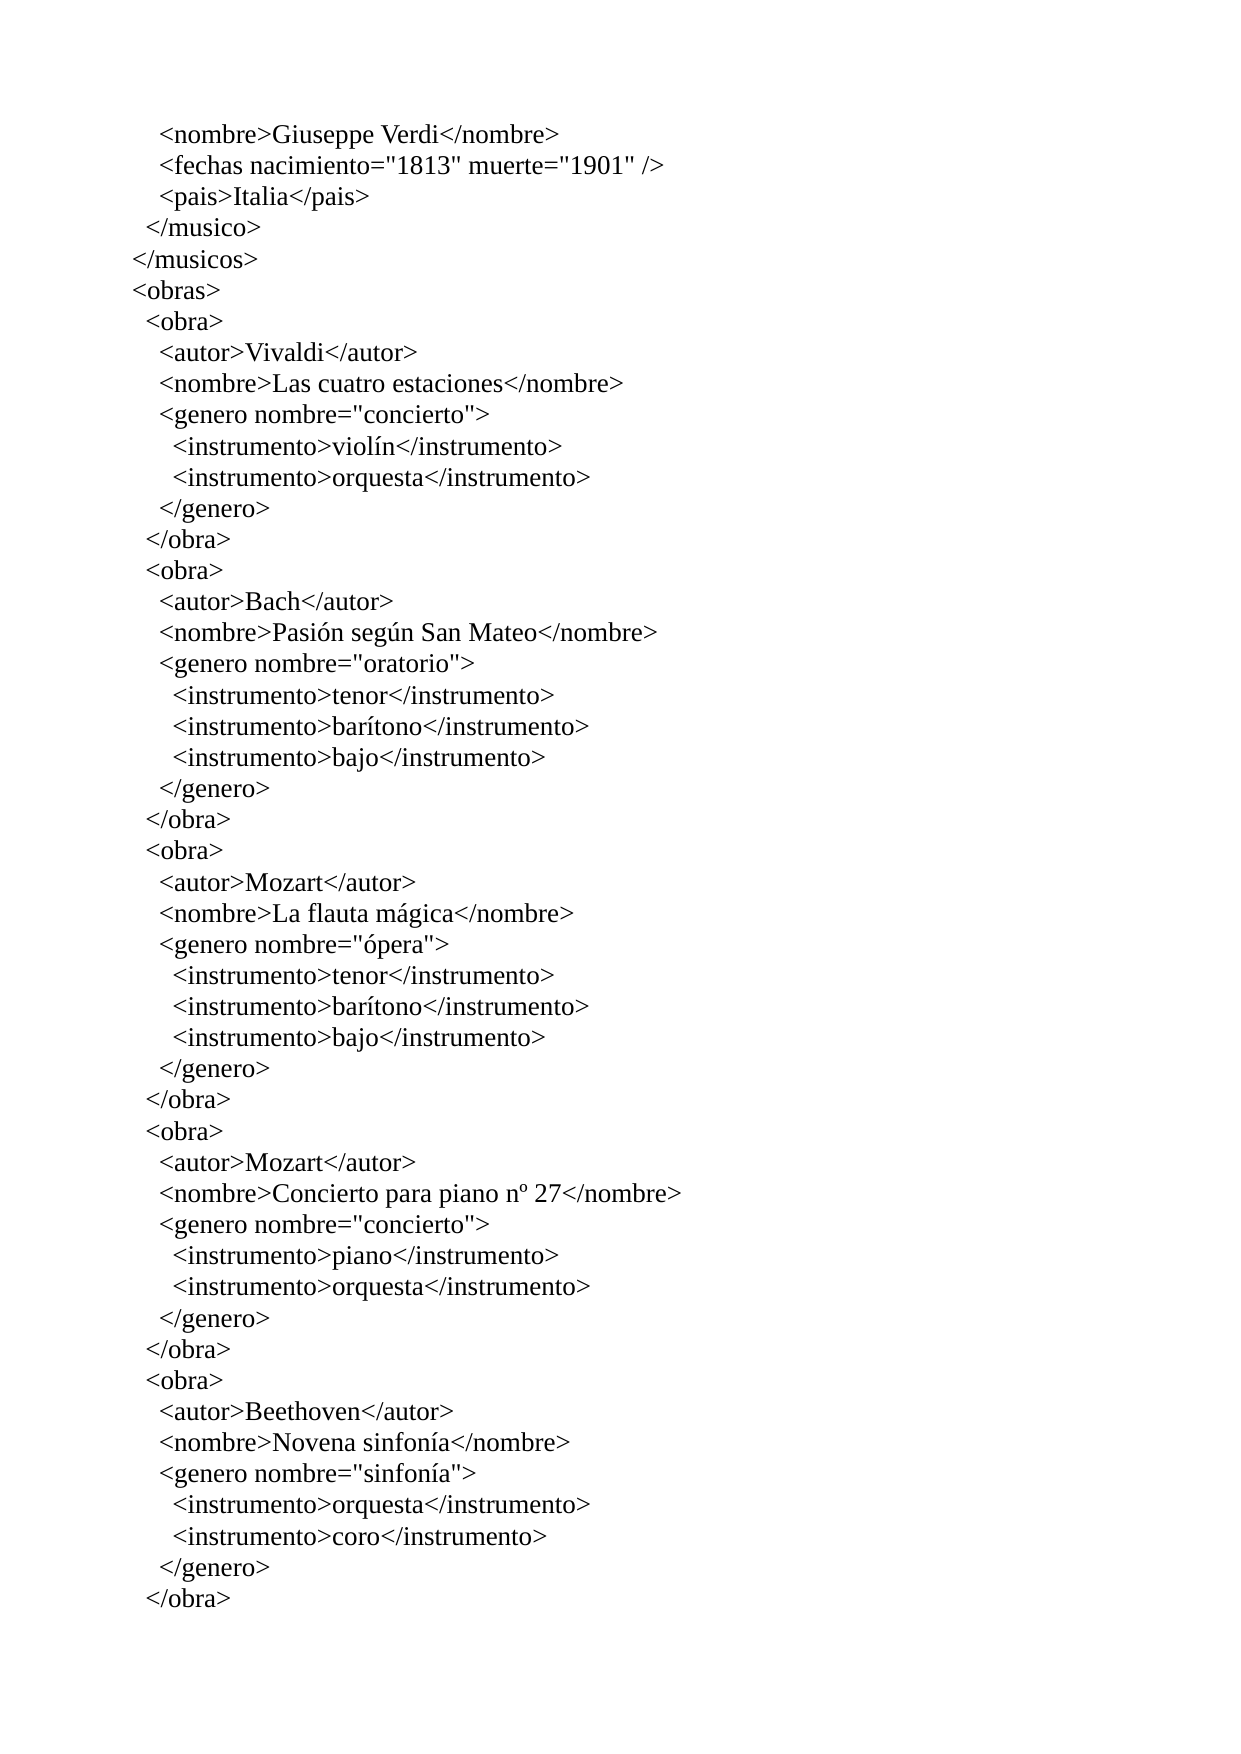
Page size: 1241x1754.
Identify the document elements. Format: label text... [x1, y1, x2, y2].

text <genero nombre="sinfonía"> [118, 1457, 1122, 1488]
text </musico> [118, 212, 1122, 243]
text <obra> [118, 305, 1122, 336]
text <autor>Mozart</autor> [118, 866, 1122, 897]
text <nombre>Giuseppe Verdi</nombre> [118, 118, 1122, 149]
text </obra> [118, 1084, 1122, 1115]
text <instrumento>tenor</instrumento> [118, 679, 1122, 710]
text </genero> [118, 1302, 1122, 1333]
text <nombre>Las cuatro estaciones</nombre> [118, 367, 1122, 398]
text </obra> [118, 523, 1122, 554]
text </genero> [118, 492, 1122, 523]
text <autor>Mozart</autor> [118, 1146, 1122, 1177]
text <instrumento>coro</instrumento> [118, 1520, 1122, 1551]
text <nombre>Concierto para piano nº 27</nombre> [118, 1177, 1122, 1208]
text <instrumento>orquesta</instrumento> [118, 1271, 1122, 1302]
text <obra> [118, 554, 1122, 585]
text <instrumento>barítono</instrumento> [118, 990, 1122, 1021]
text <fechas nacimiento="1813" muerte="1901" /> [118, 149, 1122, 180]
text <nombre>Novena sinfonía</nombre> [118, 1426, 1122, 1457]
text </genero> [118, 1052, 1122, 1084]
text </genero> [118, 772, 1122, 803]
text <obras> [118, 274, 1122, 305]
text <genero nombre="oratorio"> [118, 648, 1122, 679]
text <instrumento>violín</instrumento> [118, 429, 1122, 461]
text </obra> [118, 1582, 1122, 1613]
text <autor>Beethoven</autor> [118, 1395, 1122, 1426]
text <pais>Italia</pais> [118, 180, 1122, 212]
text <nombre>La flauta mágica</nombre> [118, 897, 1122, 928]
text <genero nombre="concierto"> [118, 398, 1122, 429]
text <instrumento>piano</instrumento> [118, 1239, 1122, 1271]
text <instrumento>tenor</instrumento> [118, 959, 1122, 990]
text </obra> [118, 803, 1122, 834]
text <nombre>Pasión según San Mateo</nombre> [118, 616, 1122, 648]
text <autor>Bach</autor> [118, 585, 1122, 616]
text <obra> [118, 834, 1122, 866]
text </musicos> [118, 243, 1122, 274]
text <instrumento>orquesta</instrumento> [118, 1488, 1122, 1520]
text <instrumento>orquesta</instrumento> [118, 461, 1122, 492]
text <obra> [118, 1364, 1122, 1395]
text <autor>Vivaldi</autor> [118, 336, 1122, 367]
text <genero nombre="ópera"> [118, 928, 1122, 959]
text <genero nombre="concierto"> [118, 1208, 1122, 1239]
text <instrumento>bajo</instrumento> [118, 741, 1122, 772]
text <instrumento>barítono</instrumento> [118, 710, 1122, 741]
text </obra> [118, 1333, 1122, 1364]
text <obra> [118, 1115, 1122, 1146]
text <instrumento>bajo</instrumento> [118, 1021, 1122, 1052]
text </genero> [118, 1551, 1122, 1582]
